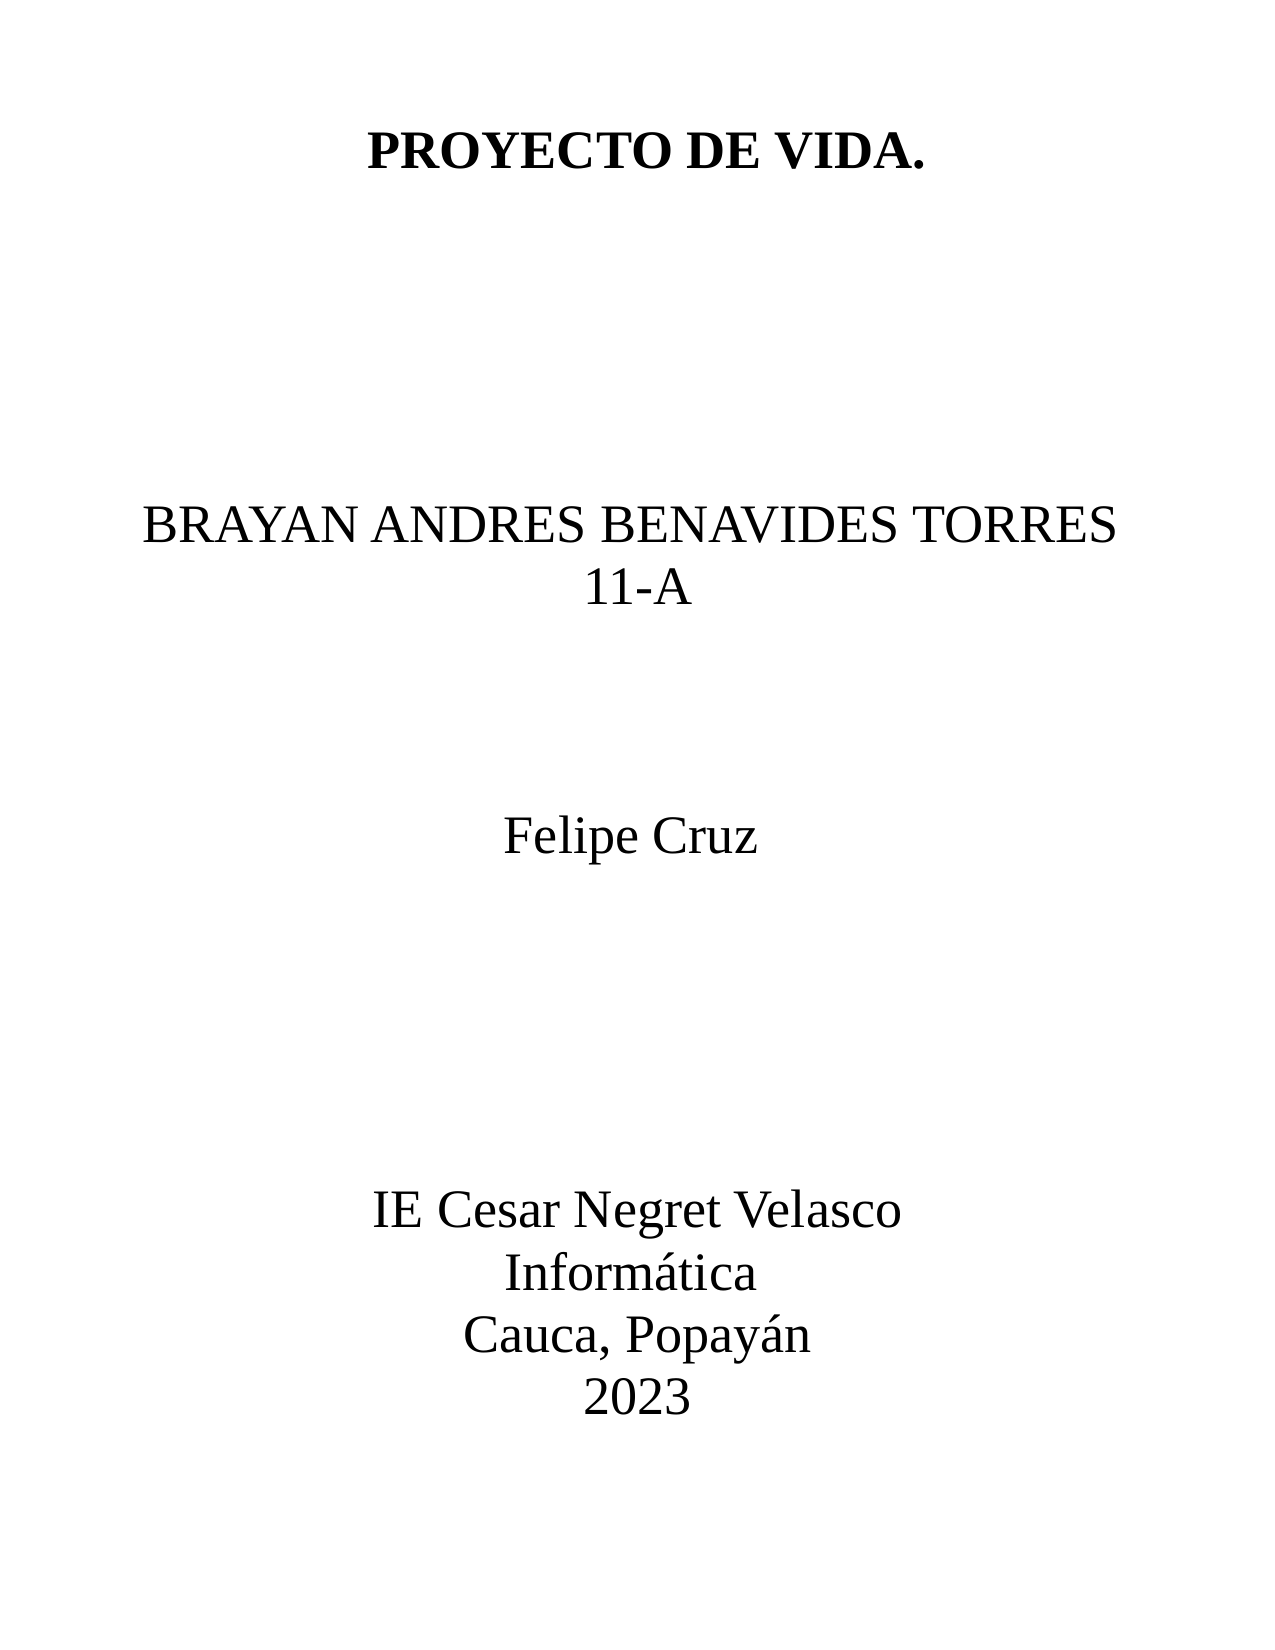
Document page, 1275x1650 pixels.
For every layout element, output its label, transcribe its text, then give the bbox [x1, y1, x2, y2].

text 11-A [118, 554, 1157, 616]
text Informática [118, 1239, 1157, 1302]
text IE Cesar Negret Velasco [118, 1177, 1157, 1239]
text 2023 [118, 1364, 1157, 1426]
text Cauca, Popayán [118, 1302, 1157, 1364]
text PROYECTO DE VIDA. [118, 118, 1157, 180]
text BRAYAN ANDRES BENAVIDES TORRES [118, 492, 1157, 554]
text Felipe Cruz [118, 803, 1157, 866]
